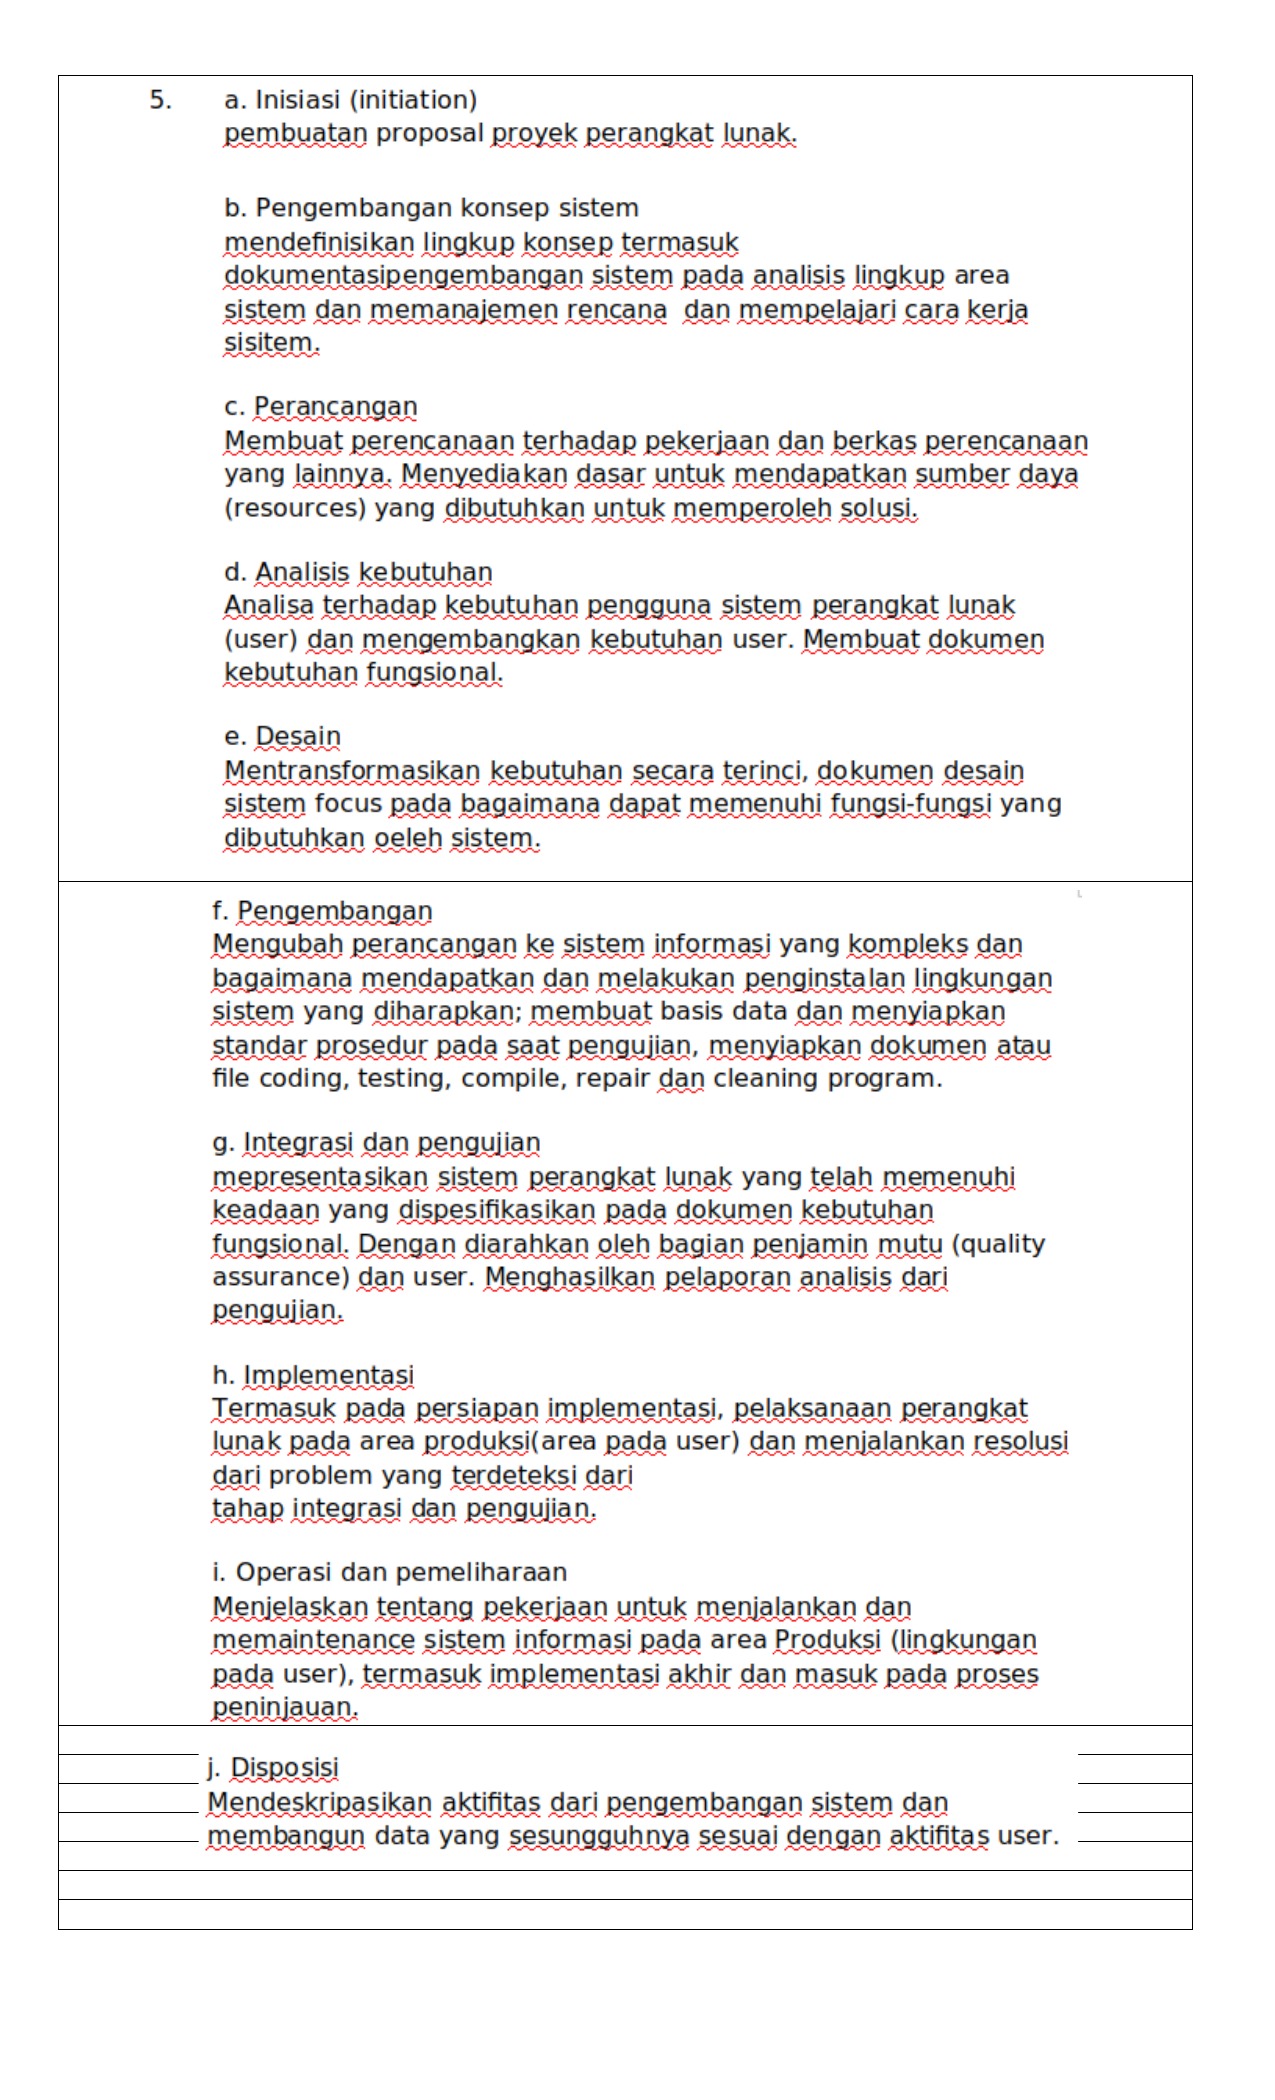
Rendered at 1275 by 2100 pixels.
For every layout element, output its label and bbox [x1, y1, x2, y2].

table_cell [59, 1784, 198, 1812]
table_cell [1079, 1755, 1192, 1783]
picture [140, 76, 1111, 881]
table_cell [59, 76, 140, 881]
table_cell [1079, 1784, 1192, 1812]
table_cell [59, 1813, 198, 1841]
table_cell [59, 1755, 198, 1783]
table_cell [59, 1871, 1192, 1899]
table_cell [59, 1842, 1192, 1870]
table_cell [59, 1900, 1192, 1928]
picture [198, 1748, 1079, 1865]
table_cell [1111, 76, 1192, 881]
table_cell [1079, 1813, 1192, 1841]
table_cell [59, 882, 1192, 1725]
picture [200, 890, 1083, 1725]
table_cell [59, 1726, 1192, 1754]
